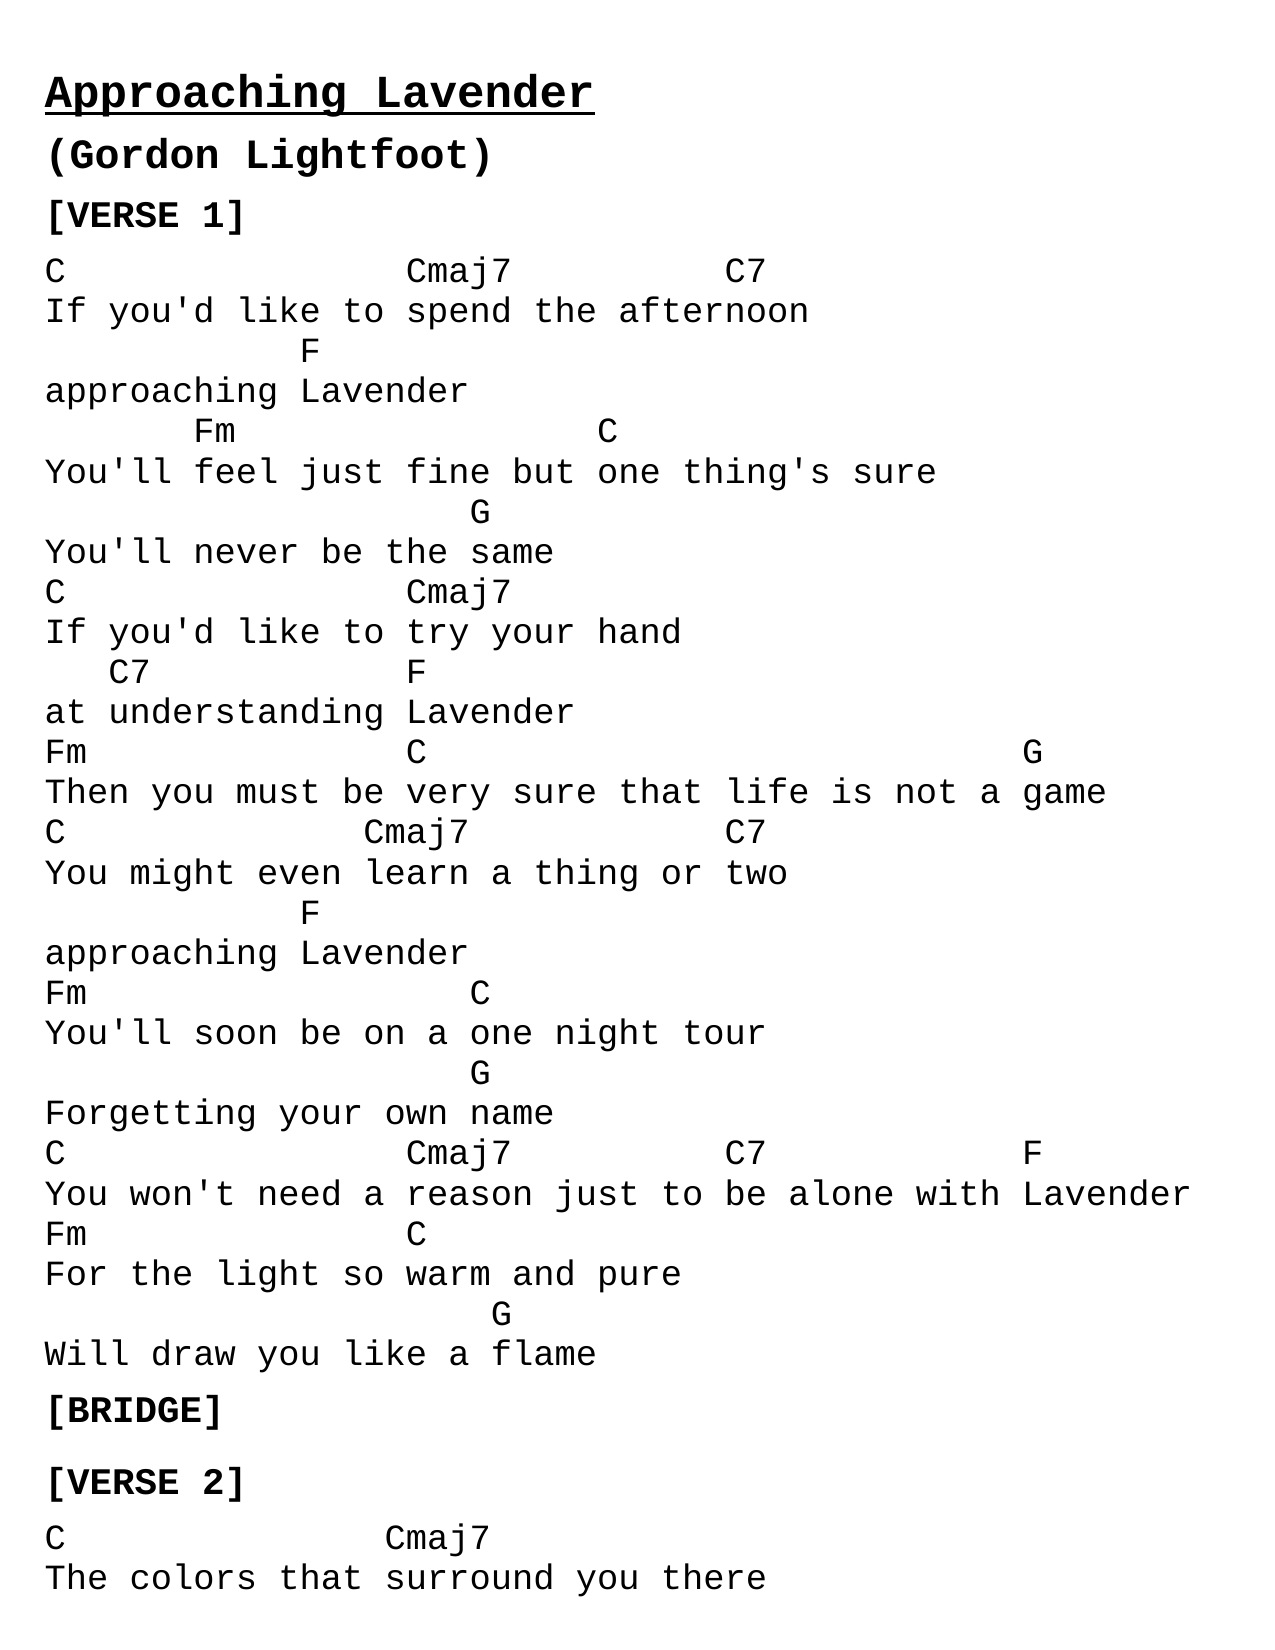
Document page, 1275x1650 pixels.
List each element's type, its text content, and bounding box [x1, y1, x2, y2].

text Fm C [44, 413, 1231, 453]
text C Cmaj7 C7 [44, 814, 1231, 854]
text If you'd like to try your hand [44, 614, 1231, 654]
text C Cmaj7 [44, 574, 1231, 614]
text Fm C [44, 975, 1231, 1015]
text approaching Lavender [44, 935, 1231, 975]
text at understanding Lavender [44, 694, 1231, 734]
text Fm C [44, 1216, 1231, 1256]
text For the light so warm and pure [44, 1256, 1231, 1296]
text G [44, 494, 1231, 534]
text G [44, 1296, 1231, 1336]
text Will draw you like a flame [44, 1336, 1231, 1376]
text You'll never be the same [44, 534, 1231, 574]
text Fm C G [44, 734, 1231, 774]
subtitle Approaching Lavender [44, 69, 1231, 121]
text If you'd like to spend the afternoon [44, 293, 1231, 333]
subtitle [VERSE 2] [44, 1463, 1231, 1505]
text approaching Lavender [44, 373, 1231, 413]
text You won't need a reason just to be alone with Lavender [44, 1175, 1231, 1216]
text Then you must be very sure that life is not a game [44, 774, 1231, 814]
text You might even learn a thing or two [44, 854, 1231, 895]
text You'll soon be on a one night tour [44, 1015, 1231, 1055]
subtitle [VERSE 1] [44, 196, 1231, 238]
text C7 F [44, 654, 1231, 694]
subtitle (Gordon Lightfoot) [44, 134, 1231, 181]
text G [44, 1055, 1231, 1095]
subtitle [BRIDGE] [44, 1391, 1231, 1433]
text You'll feel just fine but one thing's sure [44, 453, 1231, 494]
text C Cmaj7 C7 [44, 253, 1231, 293]
text F [44, 333, 1231, 373]
text C Cmaj7 [44, 1520, 1231, 1560]
text C Cmaj7 C7 F [44, 1135, 1231, 1175]
text F [44, 895, 1231, 935]
text Forgetting your own name [44, 1095, 1231, 1135]
text The colors that surround you there [44, 1560, 1231, 1600]
